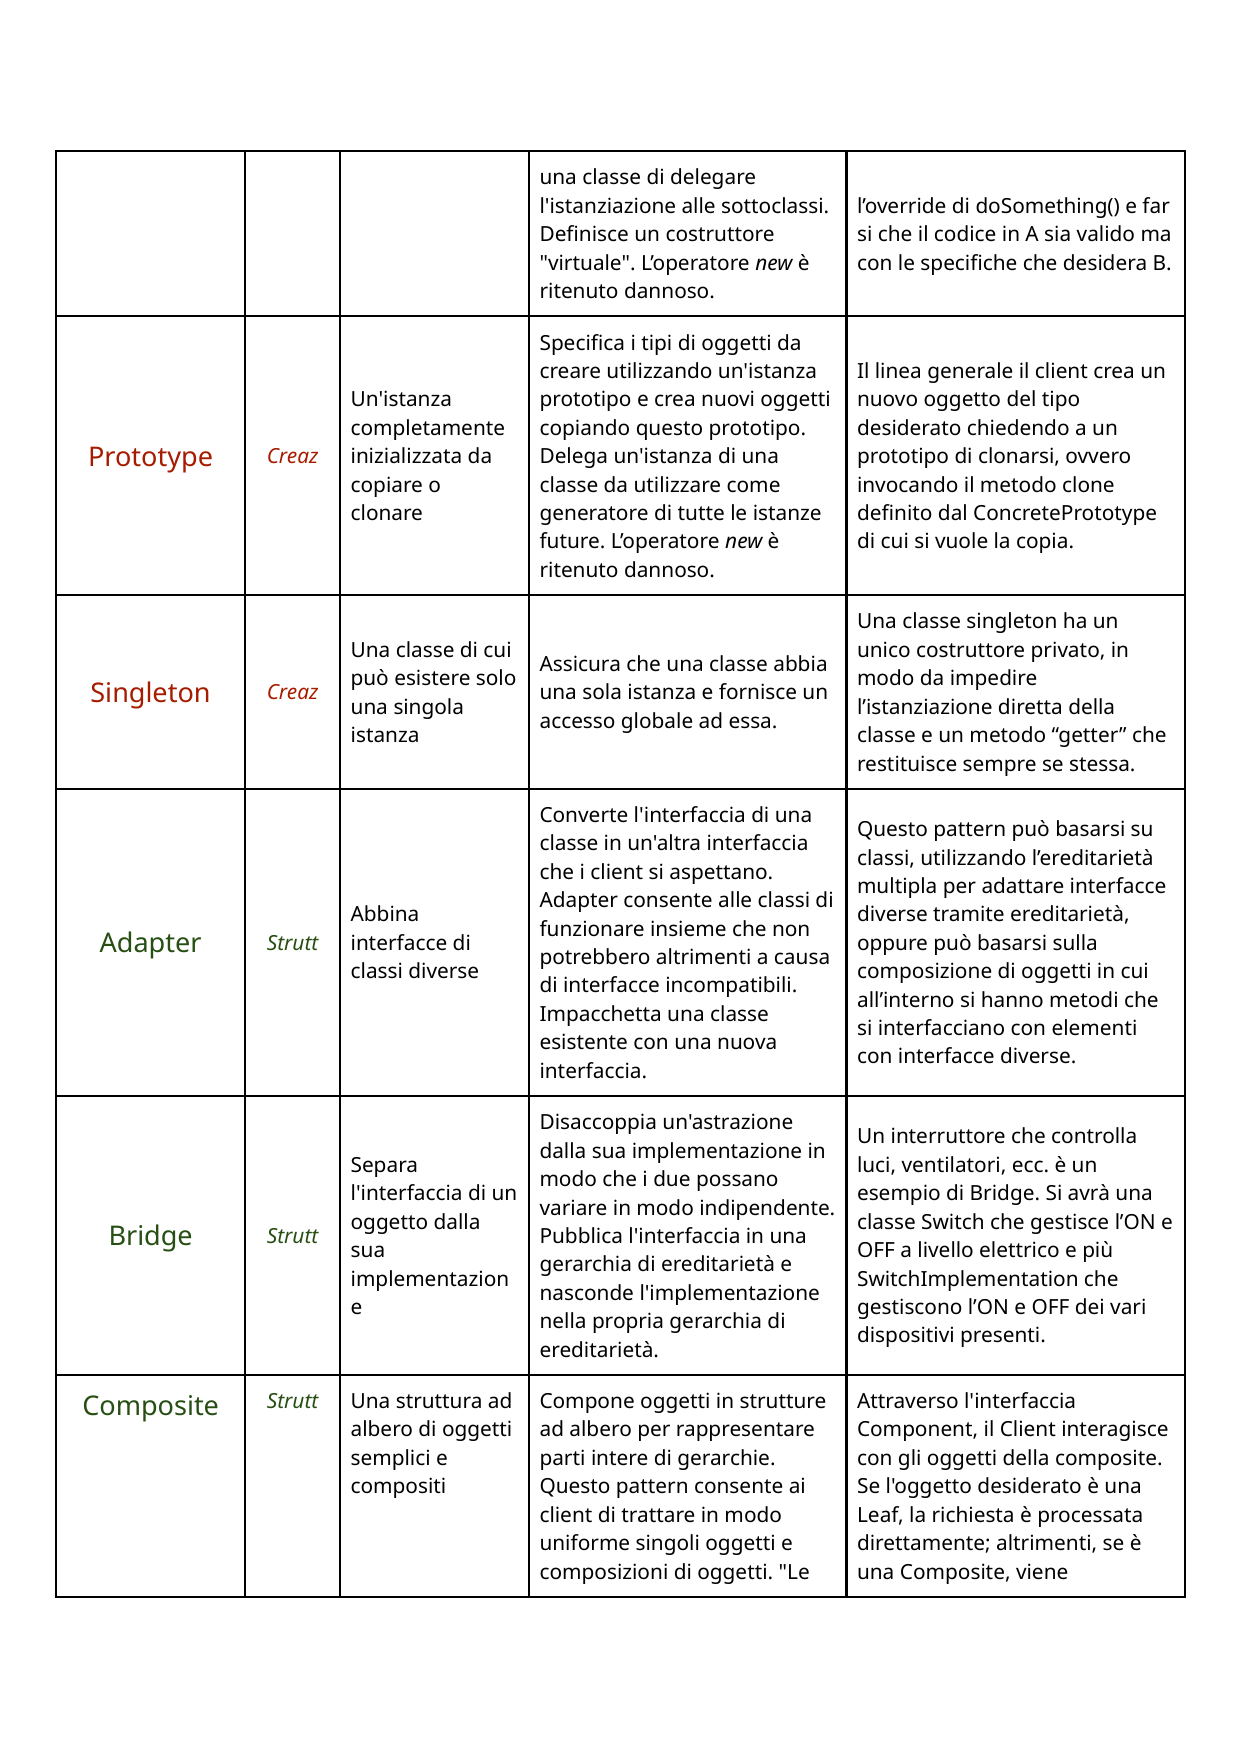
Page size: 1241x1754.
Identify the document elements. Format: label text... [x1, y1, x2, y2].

table_cell Abbina interfacce di classi diverse [341, 790, 528, 1095]
table_cell Creaz [246, 596, 339, 787]
table_cell Questo pattern può basarsi su classi, utilizzando l’ereditarietà multipla per adattare interfacce diverse tramite ereditarietà, oppure può basarsi sulla composizione di oggetti in cui all’interno si hanno metodi che si interfacciano con elementi con interfacce diverse. [848, 790, 1184, 1095]
table_cell Una classe di cui può esistere solo una singola istanza [341, 596, 528, 787]
table_cell Assicura che una classe abbia una sola istanza e fornisce un accesso globale ad essa. [530, 596, 845, 787]
table_cell [246, 152, 339, 315]
table_cell Disaccoppia un'astrazione dalla sua implementazione in modo che i due possano variare in modo indipendente. Pubblica l'interfaccia in una gerarchia di ereditarietà e nasconde l'implementazione nella propria gerarchia di ereditarietà. [530, 1097, 845, 1374]
table_cell [341, 152, 528, 315]
table_cell Una classe singleton ha un unico costruttore privato, in modo da impedire l’istanziazione diretta della classe e un metodo “getter” che restituisce sempre se stessa. [848, 596, 1184, 787]
table_cell Compone oggetti in strutture ad albero per rappresentare parti intere di gerarchie. Questo pattern consente ai client di trattare in modo uniforme singoli oggetti e composizioni di oggetti. "Le [530, 1376, 845, 1596]
table_cell Composite [57, 1376, 244, 1596]
table_cell Strutt [246, 1097, 339, 1374]
table_cell una classe di delegare l'istanziazione alle sottoclassi. Definisce un costruttore "virtuale". L’operatore new è ritenuto dannoso. [530, 152, 845, 315]
table_cell [57, 152, 244, 315]
table_cell Specifica i tipi di oggetti da creare utilizzando un'istanza prototipo e crea nuovi oggetti copiando questo prototipo. Delega un'istanza di una classe da utilizzare come generatore di tutte le istanze future. L’operatore new è ritenuto dannoso. [530, 317, 845, 594]
table_cell Singleton [57, 596, 244, 787]
table_cell Il linea generale il client crea un nuovo oggetto del tipo desiderato chiedendo a un prototipo di clonarsi, ovvero invocando il metodo clone definito dal ConcretePrototype di cui si vuole la copia. [848, 317, 1184, 594]
table_cell Strutt [246, 1376, 339, 1596]
table_cell Attraverso l'interfaccia Component, il Client interagisce con gli oggetti della composite. Se l'oggetto desiderato è una Leaf, la richiesta è processata direttamente; altrimenti, se è una Composite, viene [848, 1376, 1184, 1596]
table_cell Prototype [57, 317, 244, 594]
table_cell Creaz [246, 317, 339, 594]
table_cell Una struttura ad albero di oggetti semplici e compositi [341, 1376, 528, 1596]
table_cell Un'istanza completamente inizializzata da copiare o clonare [341, 317, 528, 594]
table_cell Converte l'interfaccia di una classe in un'altra interfaccia che i client si aspettano. Adapter consente alle classi di funzionare insieme che non potrebbero altrimenti a causa di interfacce incompatibili. Impacchetta una classe esistente con una nuova interfaccia. [530, 790, 845, 1095]
table_cell Un interruttore che controlla luci, ventilatori, ecc. è un esempio di Bridge. Si avrà una classe Switch che gestisce l’ON e OFF a livello elettrico e più SwitchImplementation che gestiscono l’ON e OFF dei vari dispositivi presenti. [848, 1097, 1184, 1374]
table_cell Separa l'interfaccia di un oggetto dalla sua implementazione [341, 1097, 528, 1374]
table_cell Strutt [246, 790, 339, 1095]
table_cell Bridge [57, 1097, 244, 1374]
table_cell Adapter [57, 790, 244, 1095]
table_cell l’override di doSomething() e far si che il codice in A sia valido ma con le specifiche che desidera B. [848, 152, 1184, 315]
